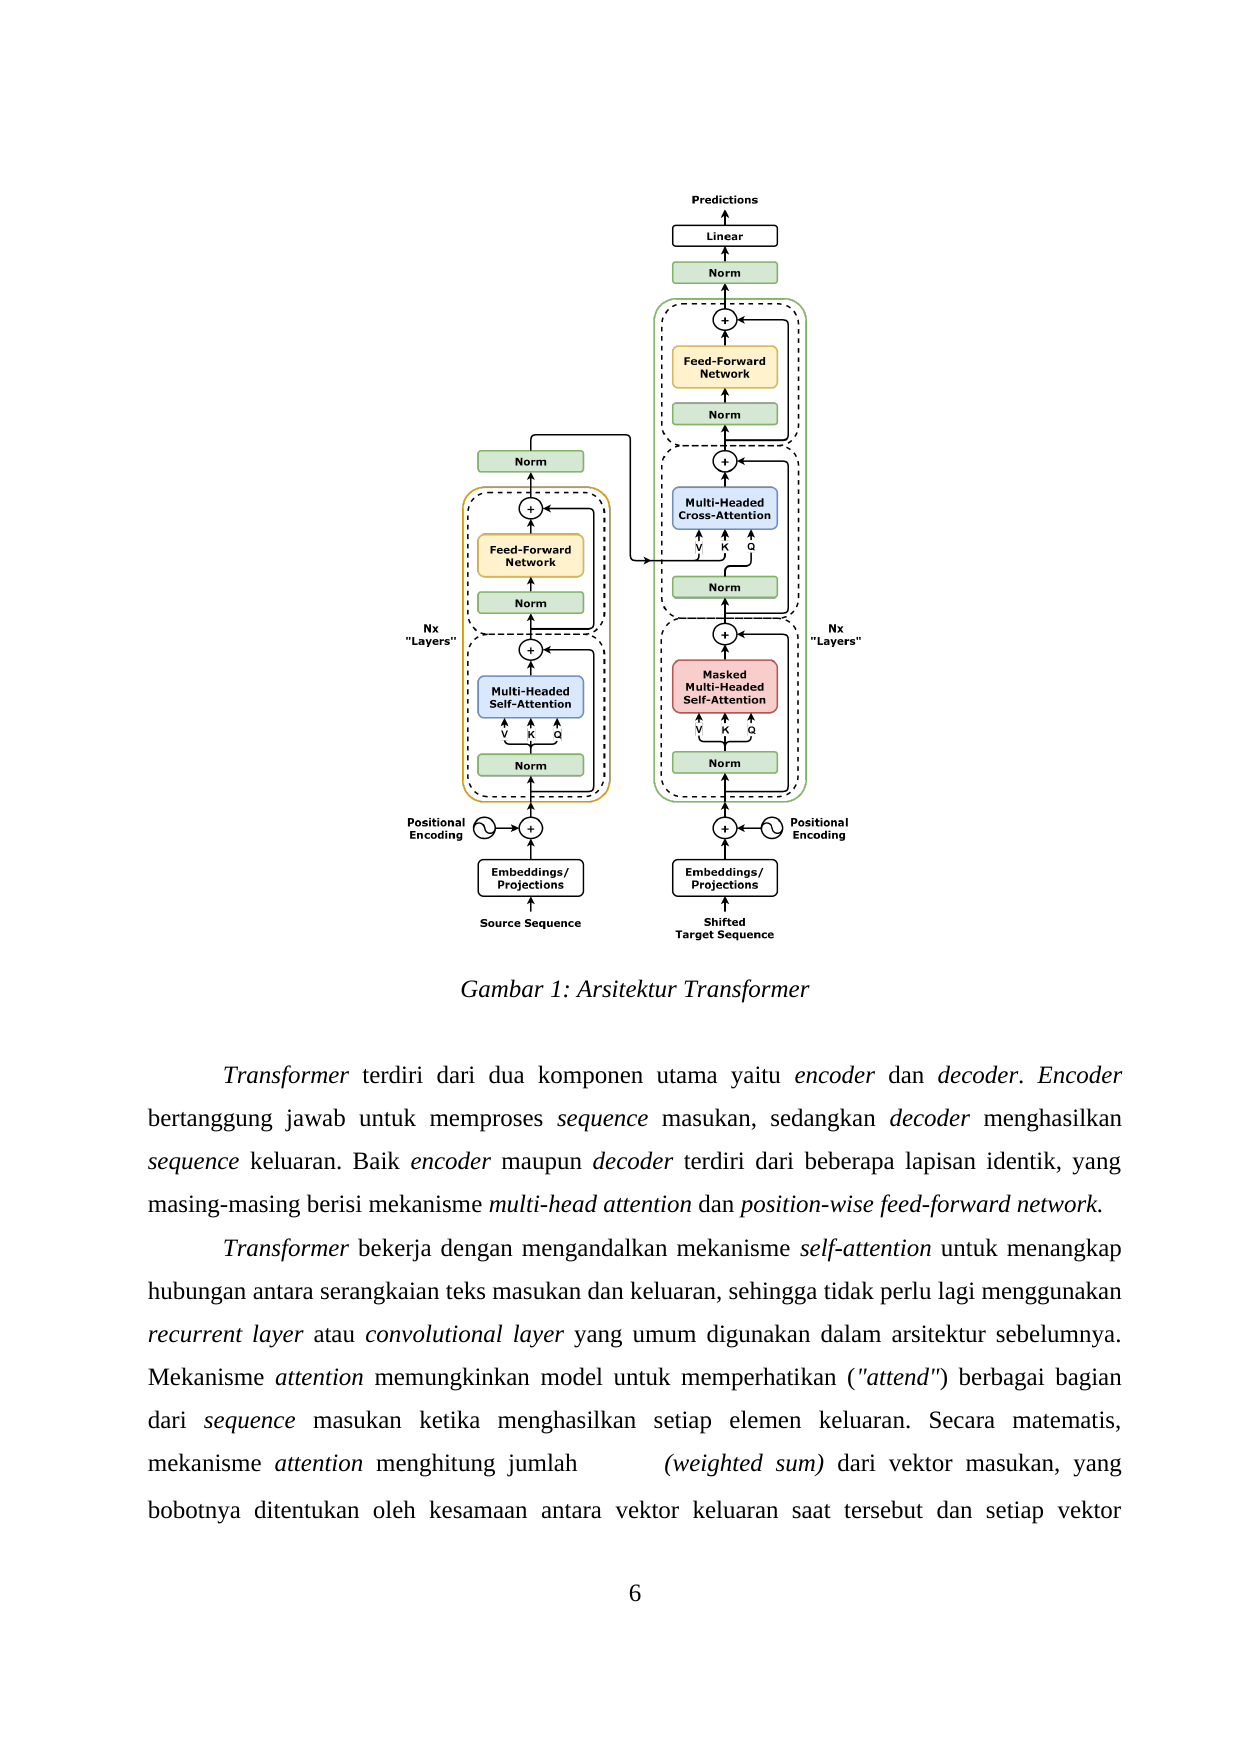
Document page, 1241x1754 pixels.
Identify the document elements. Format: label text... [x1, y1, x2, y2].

text Transformer terdiri dari dua komponen utama yaitu encoder dan decoder. Encoder bertanggung jawab untuk memproses sequence masukan, sedangkan decoder menghasilkan sequence keluaran. Baik encoder maupun decoder terdiri dari beberapa lapisan identik, yang masing-masing berisi mekanisme multi-head attention dan position-wise feed-forward network. [148, 1060, 1122, 1218]
picture [272, 185, 997, 947]
text Gambar 1: Arsitektur Transformer [273, 947, 997, 1003]
text Transformer bekerja dengan mengandalkan mekanisme self-attention untuk menangkap hubungan antara serangkaian teks masukan dan keluaran, sehingga tidak perlu lagi menggunakan recurrent layer atau convolutional layer yang umum digunakan dalam arsitektur sebelumnya. Mekanisme attention memungkinkan model untuk memperhatikan ("attend") berbagai bagian dari sequence masukan ketika menghasilkan setiap elemen keluaran. Secara matematis, mekanisme attention menghitung jumlah(weighted sum) dari vektor masukan, yang bobotnya ditentukan oleh kesamaan antara vektor keluaran saat tersebut dan setiap vektor [148, 1233, 1122, 1524]
